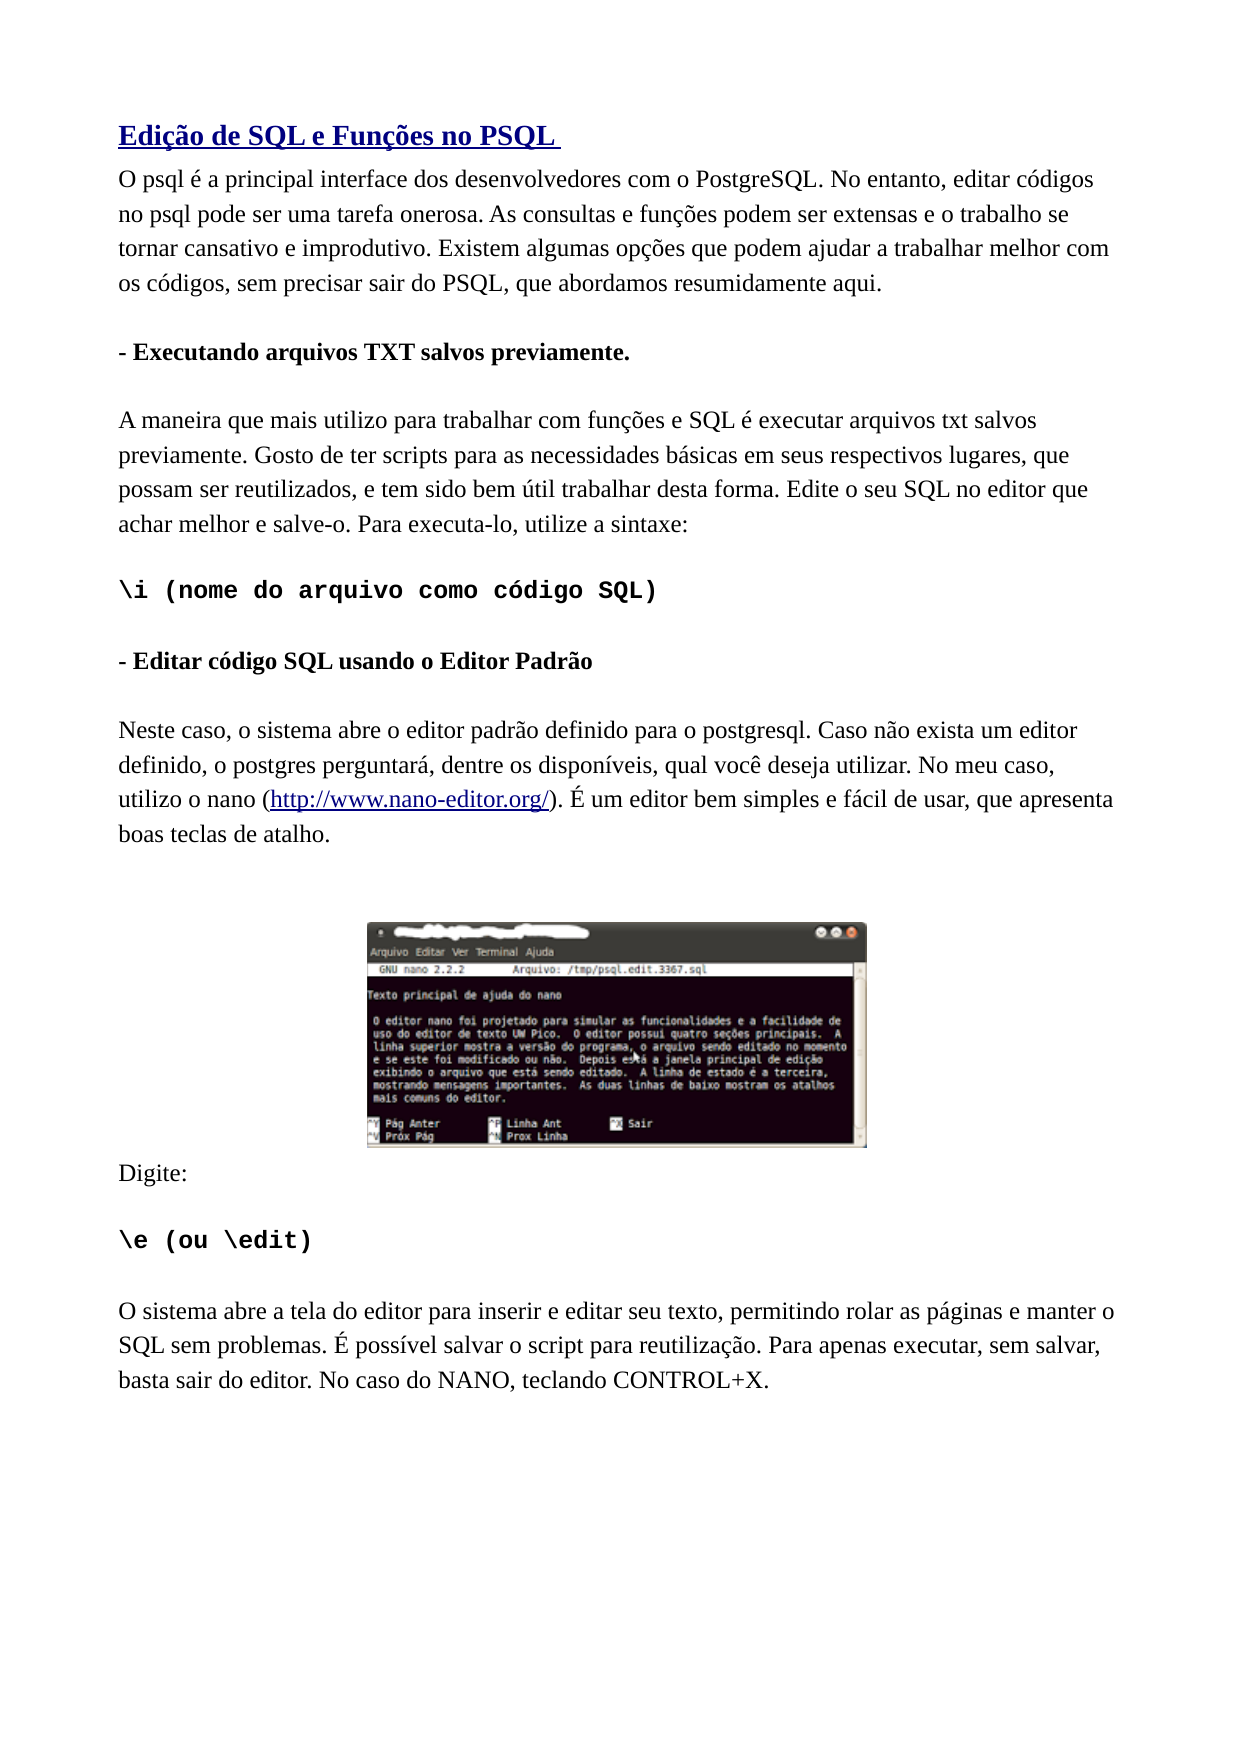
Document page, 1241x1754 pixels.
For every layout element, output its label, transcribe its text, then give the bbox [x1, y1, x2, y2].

picture [367, 922, 867, 1148]
text O psql é a principal interface dos desenvolvedores com o PostgreSQL. No entanto, editar códigos no psql pode ser uma tarefa onerosa. As consultas e funções podem ser extensas e o trabalho se tornar cansativo e improdutivo. Existem algumas opções que podem ajudar a trabalhar melhor com os códigos, sem precisar sair do PSQL, que abordamos resumidamente aqui. - Executando arquivos TXT salvos previamente. A maneira que mais utilizo para trabalhar com funções e SQL é executar arquivos txt salvos previamente. Gosto de ter scripts para as necessidades básicas em seus respectivos lugares, que possam ser reutilizados, e tem sido bem útil trabalhar desta forma. Edite o seu SQL no editor que achar melhor e salve-o. Para executa-lo, utilize a sintaxe: \i (nome do arquivo como código SQL) - Editar código SQL usando o Editor Padrão Neste caso, o sistema abre o editor padrão definido para o postgresql. Caso não exista um editor definido, o postgres perguntará, dentre os disponíveis, qual você deseja utilizar. No meu caso, utilizo o nano (http://www.nano-editor.org/). É um editor bem simples e fácil de usar, que apresenta boas teclas de atalho. [118, 164, 1122, 847]
subtitle Edição de SQL e Funções no PSQL [118, 118, 1122, 152]
text Digite: \e (ou \edit) O sistema abre a tela do editor para inserir e editar seu texto, permitindo rolar as páginas e manter o SQL sem problemas. É possível salvar o script para reutilização. Para apenas executar, sem salvar, basta sair do editor. No caso do NANO, teclando CONTROL+X. [118, 1158, 1122, 1393]
